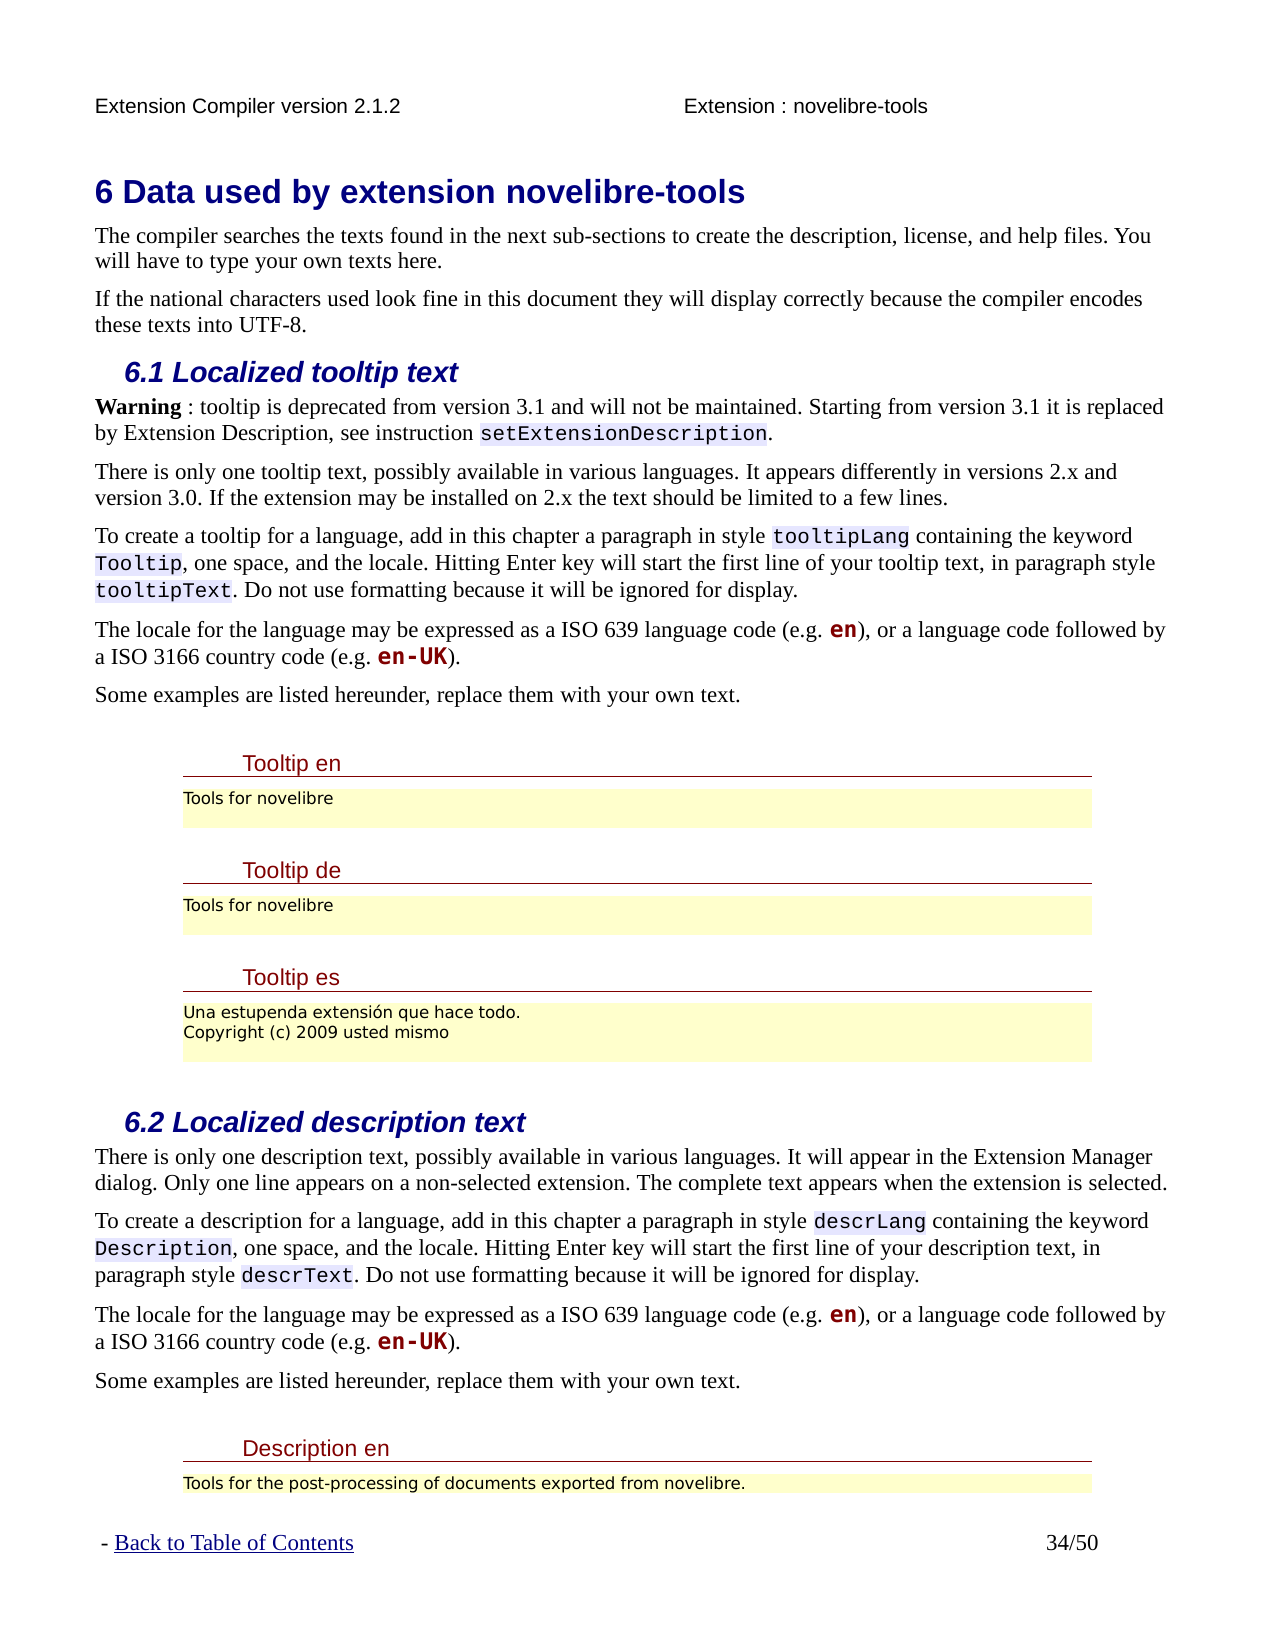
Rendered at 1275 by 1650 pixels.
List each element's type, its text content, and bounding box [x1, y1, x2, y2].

text The locale for the language may be expressed as a ISO 639 language code (e.g. en), or a language code followed by a ISO 3166 country code (e.g. en-UK). [94, 1301, 1181, 1355]
text The locale for the language may be expressed as a ISO 639 language code (e.g. en), or a language code followed by a ISO 3166 country code (e.g. en-UK). [94, 616, 1181, 670]
text Tools for novelibre [183, 789, 1092, 808]
text There is only one description text, possibly available in various languages. It will appear in the Extension Manager dialog. Only one line appears on a non-selected extension. The complete text appears when the extension is selected. [94, 1144, 1181, 1195]
text There is only one tooltip text, possibly available in various languages. It appears differently in versions 2.x and version 3.0. If the extension may be installed on 2.x the text should be limited to a few lines. [94, 459, 1181, 510]
text Some examples are listed hereunder, replace them with your own text. [94, 1368, 1181, 1393]
text Description en [183, 1435, 1092, 1461]
text Tools for novelibre [183, 896, 1092, 916]
text Copyright (c) 2009 usted mismo [183, 1023, 1092, 1042]
subtitle Data used by extension novelibre-tools [94, 172, 1181, 210]
text To create a description for a language, add in this chapter a paragraph in style descrLang containing the keyword Description, one space, and the locale. Hitting Enter key will start the first line of your description text, in paragraph style descrText. Do not use formatting because it will be ignored for display. [94, 1208, 1181, 1289]
text Some examples are listed hereunder, replace them with your own text. [94, 682, 1181, 708]
subtitle Localized description text [124, 1106, 1181, 1138]
subtitle Localized tooltip text [124, 356, 1181, 388]
text Tooltip de [183, 857, 1092, 883]
text Warning : tooltip is deprecated from version 3.1 and will not be maintained. Starting from version 3.1 it is replaced by Extension Description, see instruction setExtensionDescription. [94, 394, 1181, 446]
text To create a tooltip for a language, add in this chapter a paragraph in style tooltipLang containing the keyword Tooltip, one space, and the locale. Hitting Enter key will start the first line of your tooltip text, in paragraph style tooltipText. Do not use formatting because it will be ignored for display. [94, 522, 1181, 603]
text The compiler searches the texts found in the next sub-sections to create the description, license, and help files. You will have to type your own texts here. [94, 222, 1181, 273]
text Tooltip en [183, 750, 1092, 776]
text If the national characters used look fine in this document they will display correctly because the compiler encodes these texts into UTF-8. [94, 286, 1181, 337]
text Tools for the post-processing of documents exported from novelibre. [183, 1474, 1092, 1493]
text Tooltip es [183, 964, 1092, 991]
text Una estupenda extensión que hace todo. [183, 1003, 1092, 1023]
